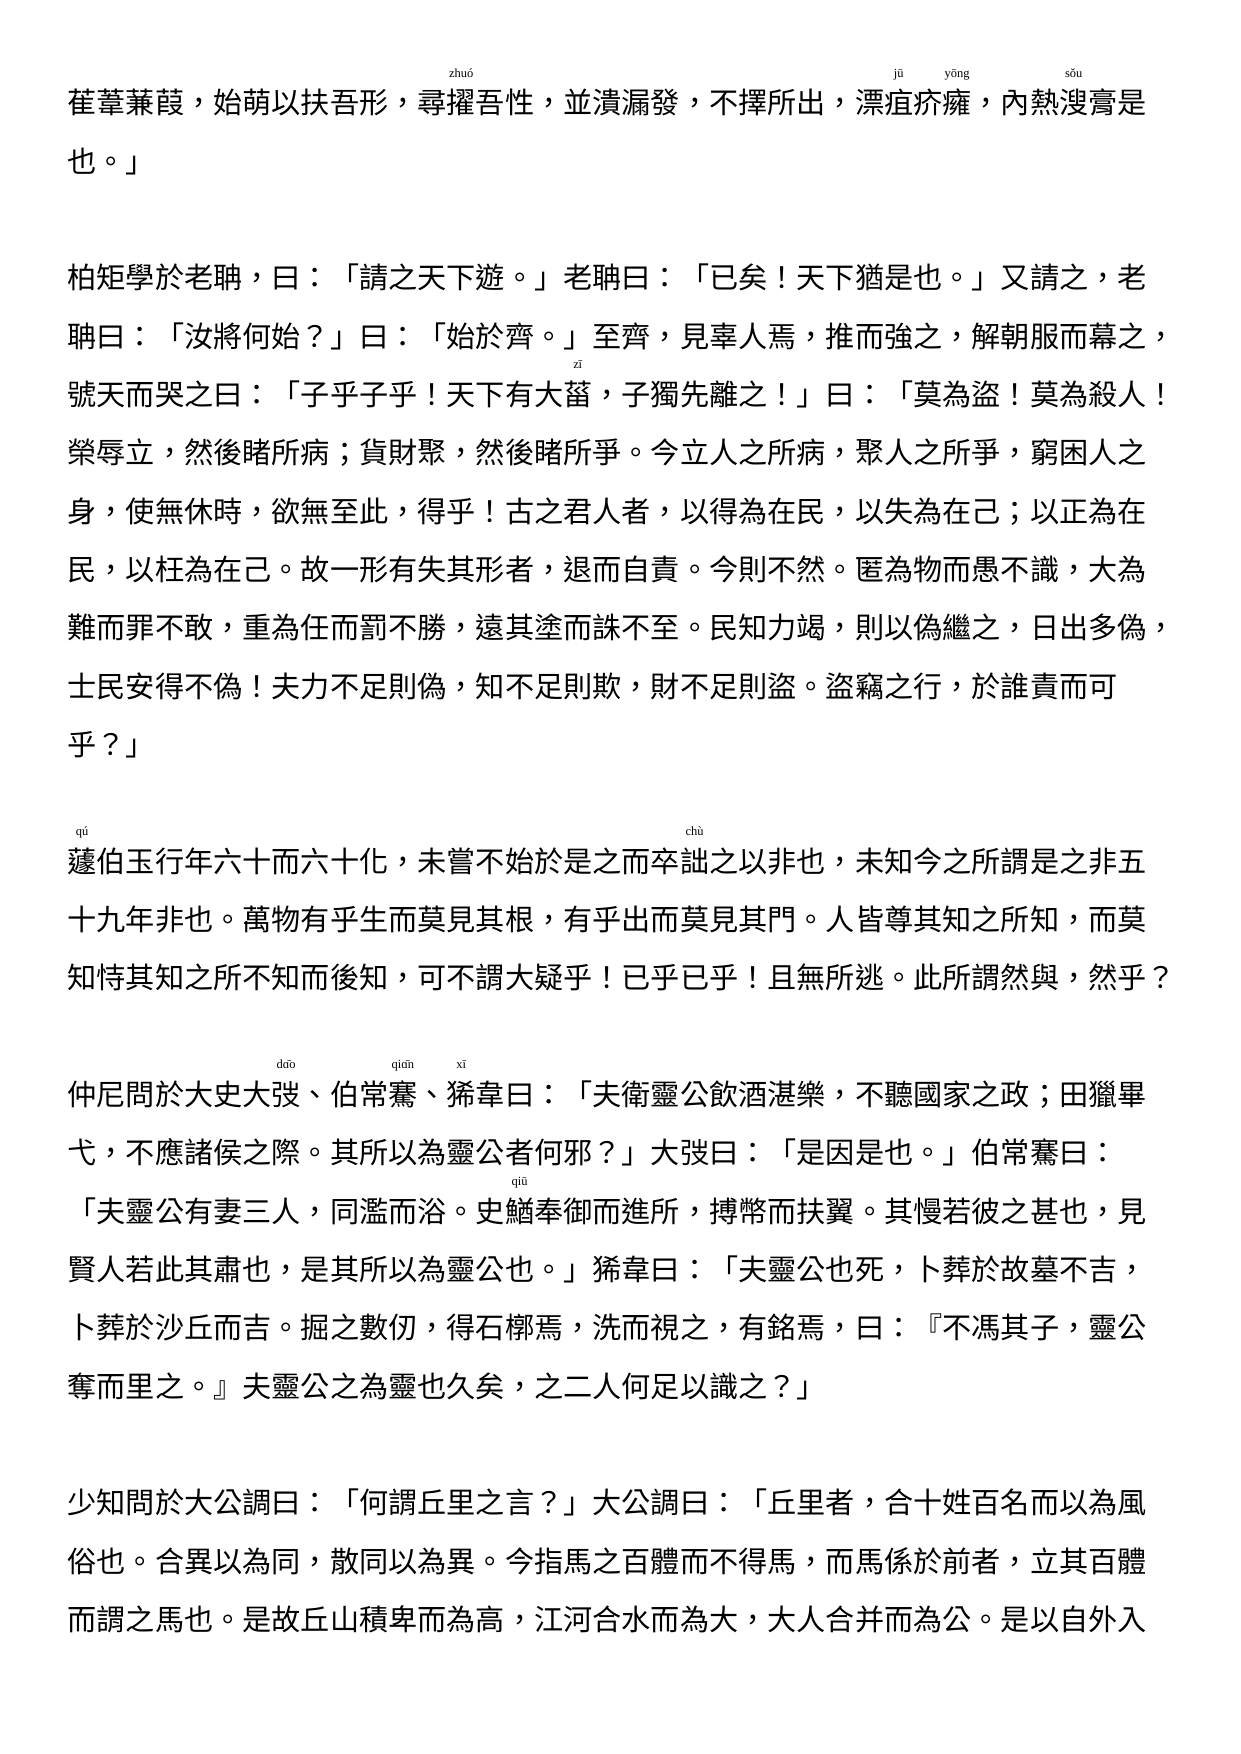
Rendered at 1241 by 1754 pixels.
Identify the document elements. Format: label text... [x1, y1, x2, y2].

text 長梧封人問子牢曰：「君為政焉勿鹵莽，治民焉勿滅裂。昔予為禾，耕而鹵莽之，則其實亦鹵莽而報予；芸而滅裂之，其實亦滅裂而報予。予來年變齊，深其耕而熟耰yōu之，其禾蘩fɑ́n以滋，予終年厭飧sūn。」莊子聞之曰：「今人之治其形，理其心，多有似封人之所謂：遁dùn其天，離其性，滅其情，亡其神，以眾為。故鹵莽其性者，欲惡之孽，為性萑葦蒹葭，始萌以扶吾形，尋擢zhuó吾性，並潰漏發，不擇所出，漂疽jū疥癕yōng，內熱溲sǒu膏是也。」 [67, 67, 1173, 184]
text 仲尼問於大史大弢dɑ̄o、伯常騫qiɑ̄n、狶xī韋曰：「夫衛靈公飲酒湛樂，不聽國家之政；田獵畢弋，不應諸侯之際。其所以為靈公者何邪？」大弢曰：「是因是也。」伯常騫曰：「夫靈公有妻三人，同濫而浴。史鰌qiū奉御而進所，搏幣而扶翼。其慢若彼之甚也，見賢人若此其肅也，是其所以為靈公也。」狶韋曰：「夫靈公也死，卜葬於故墓不吉，卜葬於沙丘而吉。掘之數仞，得石槨焉，洗而視之，有銘焉，曰：『不馮其子，靈公奪而里之。』夫靈公之為靈也久矣，之二人何足以識之？」 [67, 1059, 1173, 1409]
text 柏矩學於老聃，曰：「請之天下遊。」老聃曰：「已矣！天下猶是也。」又請之，老聃曰：「汝將何始？」曰：「始於齊。」至齊，見辜人焉，推而強之，解朝服而幕之，號天而哭之曰：「子乎子乎！天下有大菑zī，子獨先離之！」曰：「莫為盜！莫為殺人！榮辱立，然後睹所病；貨財聚，然後睹所爭。今立人之所病，聚人之所爭，窮困人之身，使無休時，欲無至此，得乎！古之君人者，以得為在民，以失為在己；以正為在民，以枉為在己。故一形有失其形者，退而自責。今則不然。匿為物而愚不識，大為難而罪不敢，重為任而罰不勝，遠其塗而誅不至。民知力竭，則以偽繼之，日出多偽，士民安得不偽！夫力不足則偽，知不足則欺，財不足則盜。盜竊之行，於誰責而可乎？」 [67, 242, 1173, 767]
text 蘧qú伯玉行年六十而六十化，未嘗不始於是之而卒詘chù之以非也，未知今之所謂是之非五十九年非也。萬物有乎生而莫見其根，有乎出而莫見其門。人皆尊其知之所知，而莫知恃其知之所不知而後知，可不謂大疑乎！已乎已乎！且無所逃。此所謂然與，然乎？ [67, 826, 1173, 1059]
text 少知問於大公調曰：「何謂丘里之言？」大公調曰：「丘里者，合十姓百名而以為風俗也。合異以為同，散同以為異。今指馬之百體而不得馬，而馬係於前者，立其百體而謂之馬也。是故丘山積卑而為高，江河合水而為大，大人合并而為公。是以自外入 [67, 1467, 1173, 1642]
